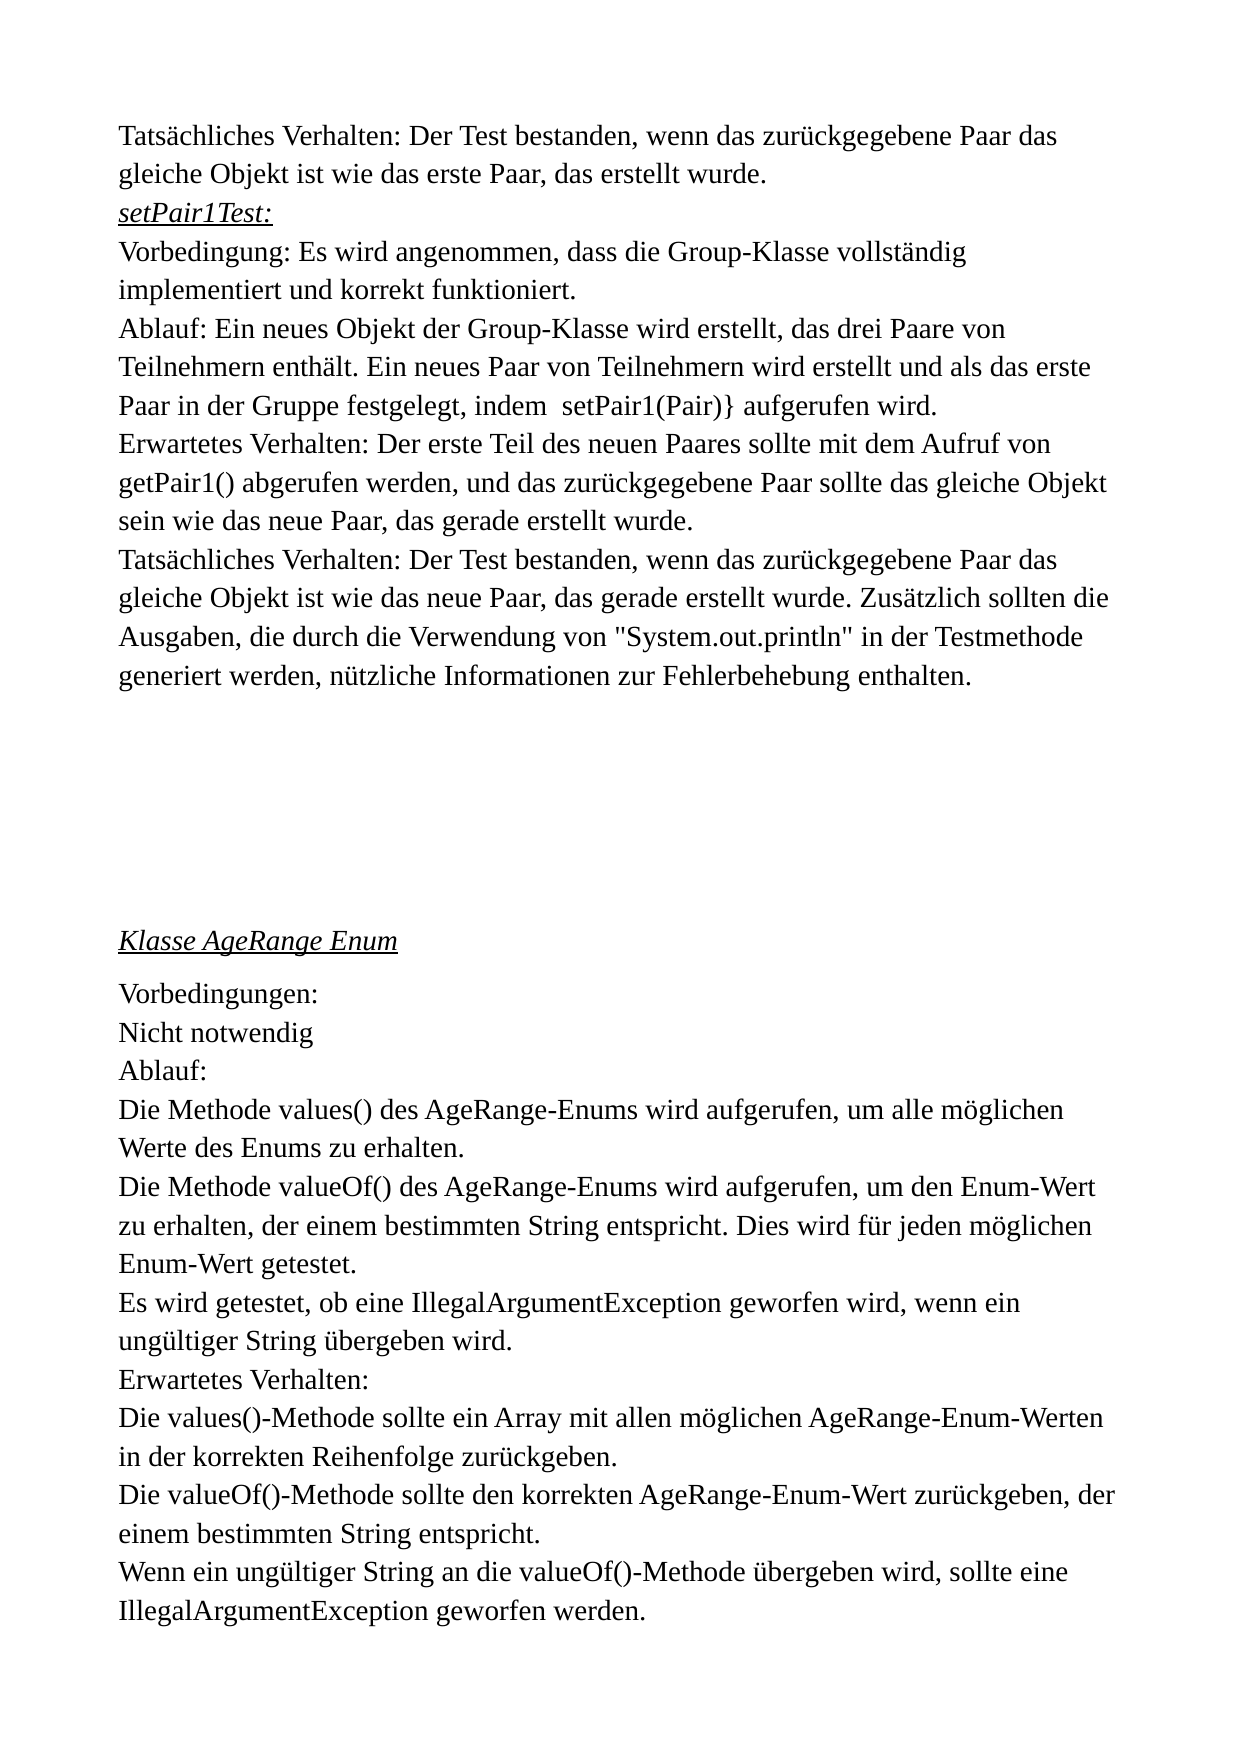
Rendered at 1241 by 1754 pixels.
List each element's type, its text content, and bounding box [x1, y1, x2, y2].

text Tatsächliches Verhalten: Der Test bestanden, wenn das zurückgegebene Paar das gleiche Objekt ist wie das erste Paar, das erstellt wurde. setPair1Test: Vorbedingung: Es wird angenommen, dass die Group-Klasse vollständig implementiert und korrekt funktioniert. Ablauf: Ein neues Objekt der Group-Klasse wird erstellt, das drei Paare von Teilnehmern enthält. Ein neues Paar von Teilnehmern wird erstellt und als das erste Paar in der Gruppe festgelegt, indem setPair1(Pair)} aufgerufen wird. Erwartetes Verhalten: Der erste Teil des neuen Paares sollte mit dem Aufruf von getPair1() abgerufen werden, und das zurückgegebene Paar sollte das gleiche Objekt sein wie das neue Paar, das gerade erstellt wurde. Tatsächliches Verhalten: Der Test bestanden, wenn das zurückgegebene Paar das gleiche Objekt ist wie das neue Paar, das gerade erstellt wurde. Zusätzlich sollten die Ausgaben, die durch die Verwendung von "System.out.println" in der Testmethode generiert werden, nützliche Informationen zur Fehlerbehebung enthalten. [118, 118, 1122, 691]
text Klasse AgeRange Enum [118, 923, 1122, 957]
text Vorbedingungen: Nicht notwendig Ablauf: Die Methode values() des AgeRange-Enums wird aufgerufen, um alle möglichen Werte des Enums zu erhalten. Die Methode valueOf() des AgeRange-Enums wird aufgerufen, um den Enum-Wert zu erhalten, der einem bestimmten String entspricht. Dies wird für jeden möglichen Enum-Wert getestet. Es wird getestet, ob eine IllegalArgumentException geworfen wird, wenn ein ungültiger String übergeben wird. Erwartetes Verhalten: Die values()-Methode sollte ein Array mit allen möglichen AgeRange-Enum-Werten in der korrekten Reihenfolge zurückgeben. Die valueOf()-Methode sollte den korrekten AgeRange-Enum-Wert zurückgeben, der einem bestimmten String entspricht. Wenn ein ungültiger String an die valueOf()-Methode übergeben wird, sollte eine IllegalArgumentException geworfen werden. [118, 976, 1122, 1627]
